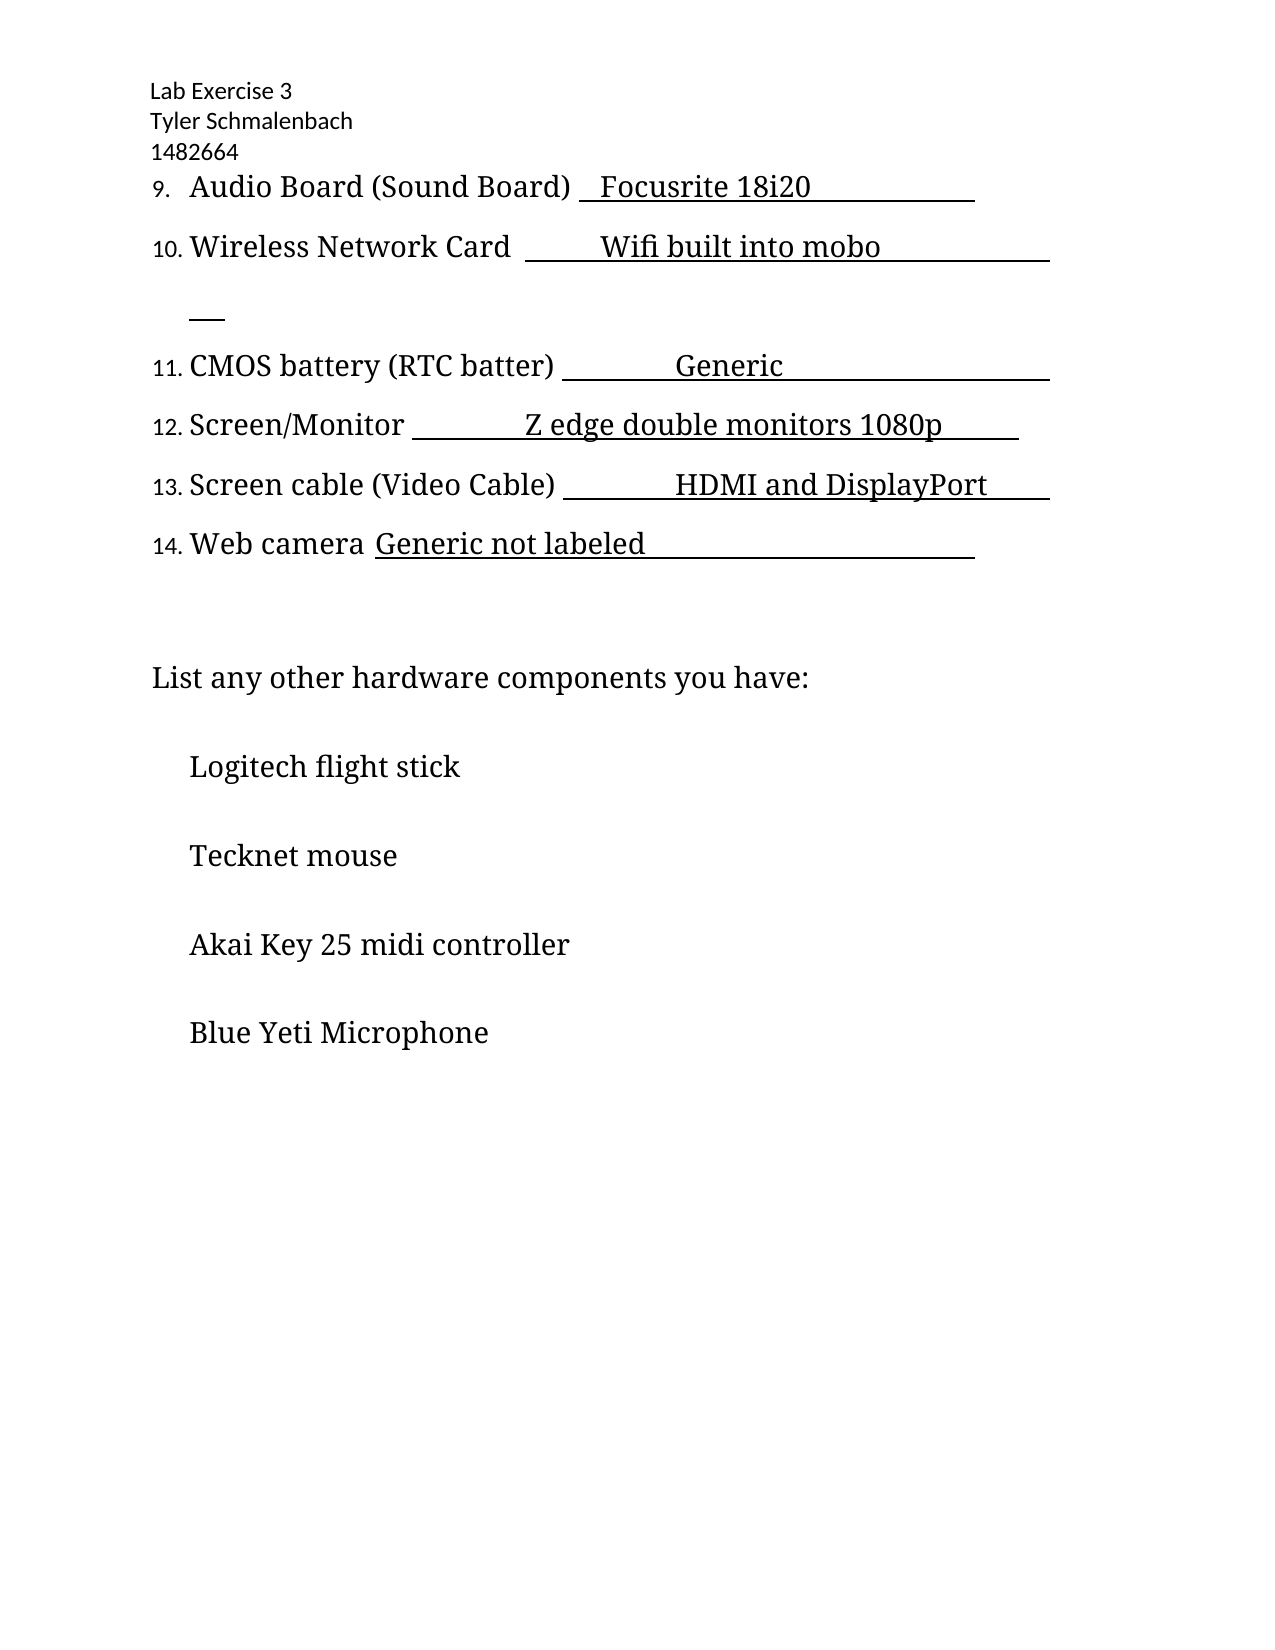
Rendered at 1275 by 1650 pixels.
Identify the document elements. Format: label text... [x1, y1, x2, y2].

list Web camera Generic not labeled [152, 523, 1125, 563]
list Audio Board (Sound Board) Focusrite 18i20 [152, 167, 1125, 206]
list CMOS battery (RTC batter) Generic [152, 345, 1125, 385]
list Wireless Network Card Wifi built into mobo [152, 226, 1125, 325]
list Logitech flight stick [152, 746, 1125, 786]
list Blue Yeti Microphone [152, 1012, 1125, 1052]
list Screen/Monitor Z edge double monitors 1080p [152, 404, 1125, 444]
list Tecknet mouse [152, 835, 1125, 875]
list List any other hardware components you have: [152, 658, 1125, 697]
list Akai Key 25 midi controller [152, 924, 1125, 963]
list Screen cable (Video Cable) HDMI and DisplayPort [152, 464, 1125, 504]
